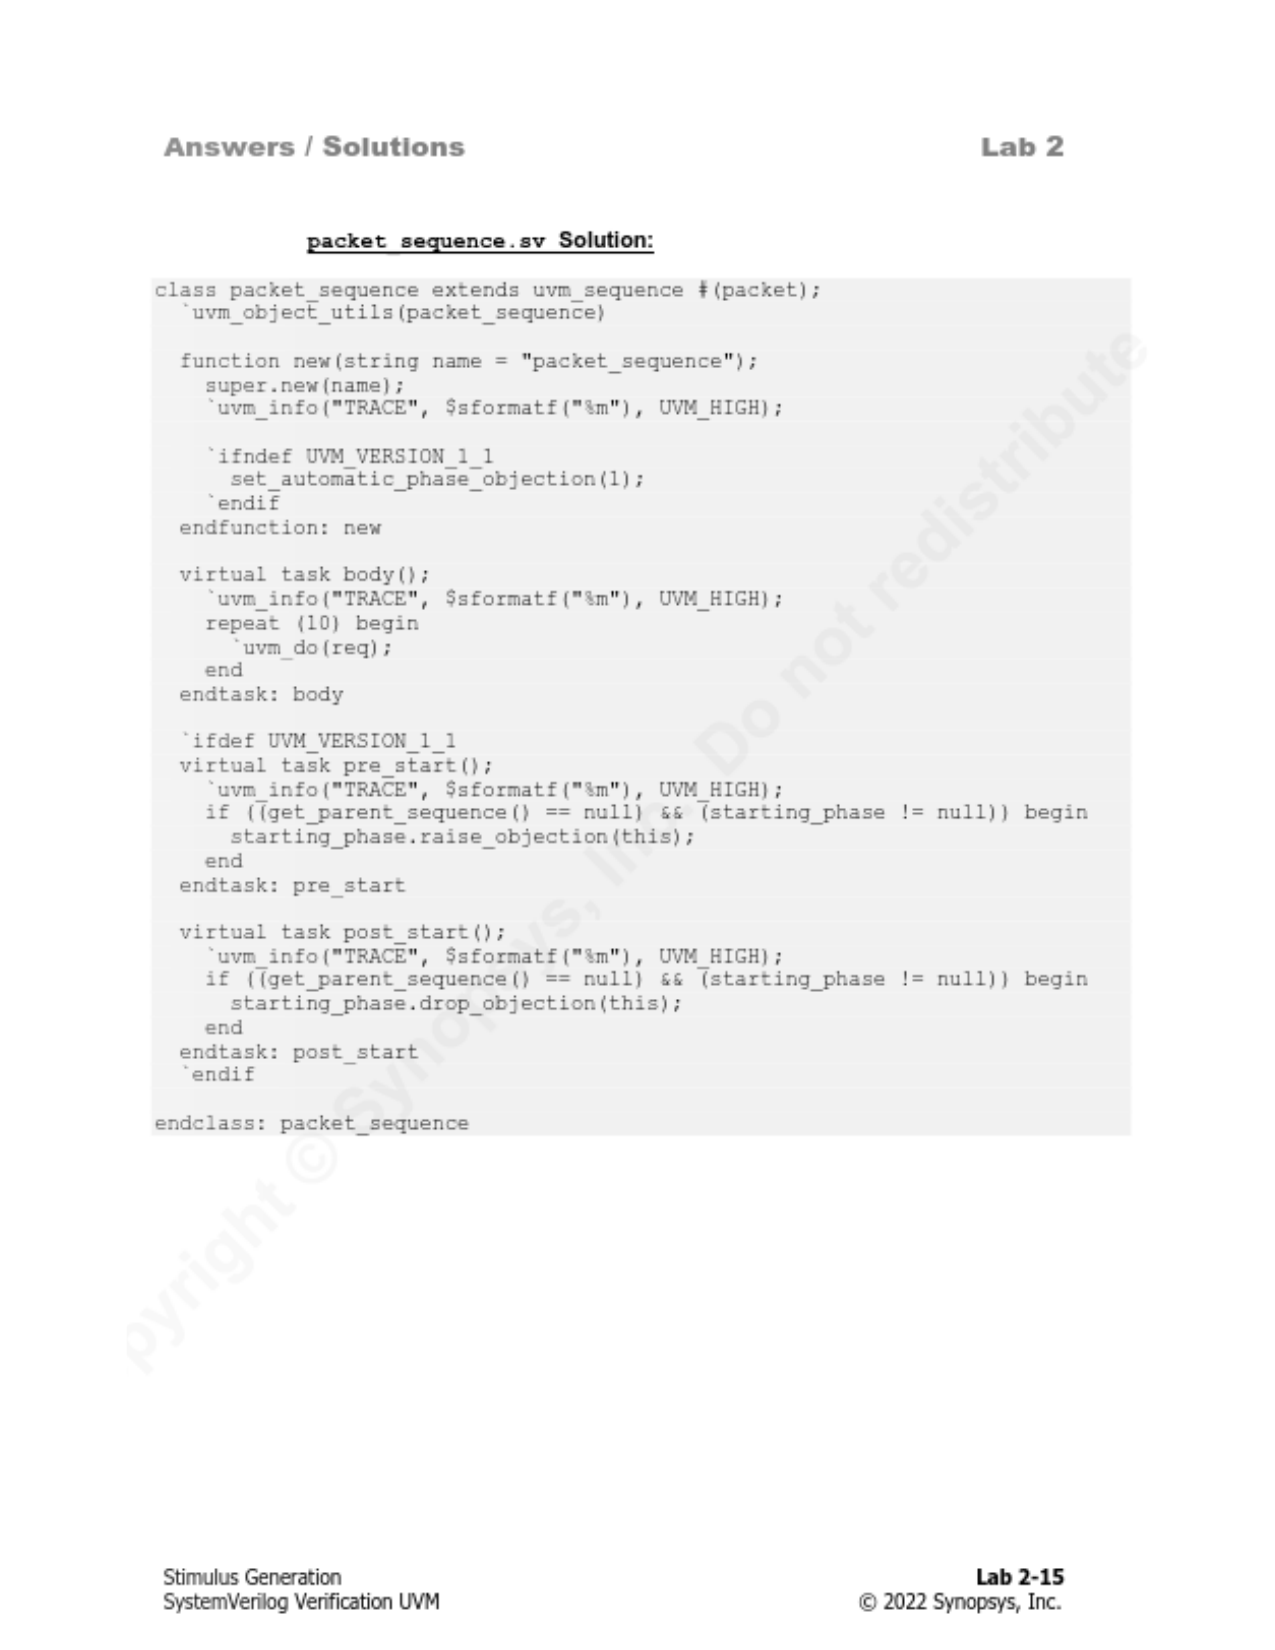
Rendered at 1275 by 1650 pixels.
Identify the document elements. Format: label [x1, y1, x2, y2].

picture [126, 118, 1149, 1626]
